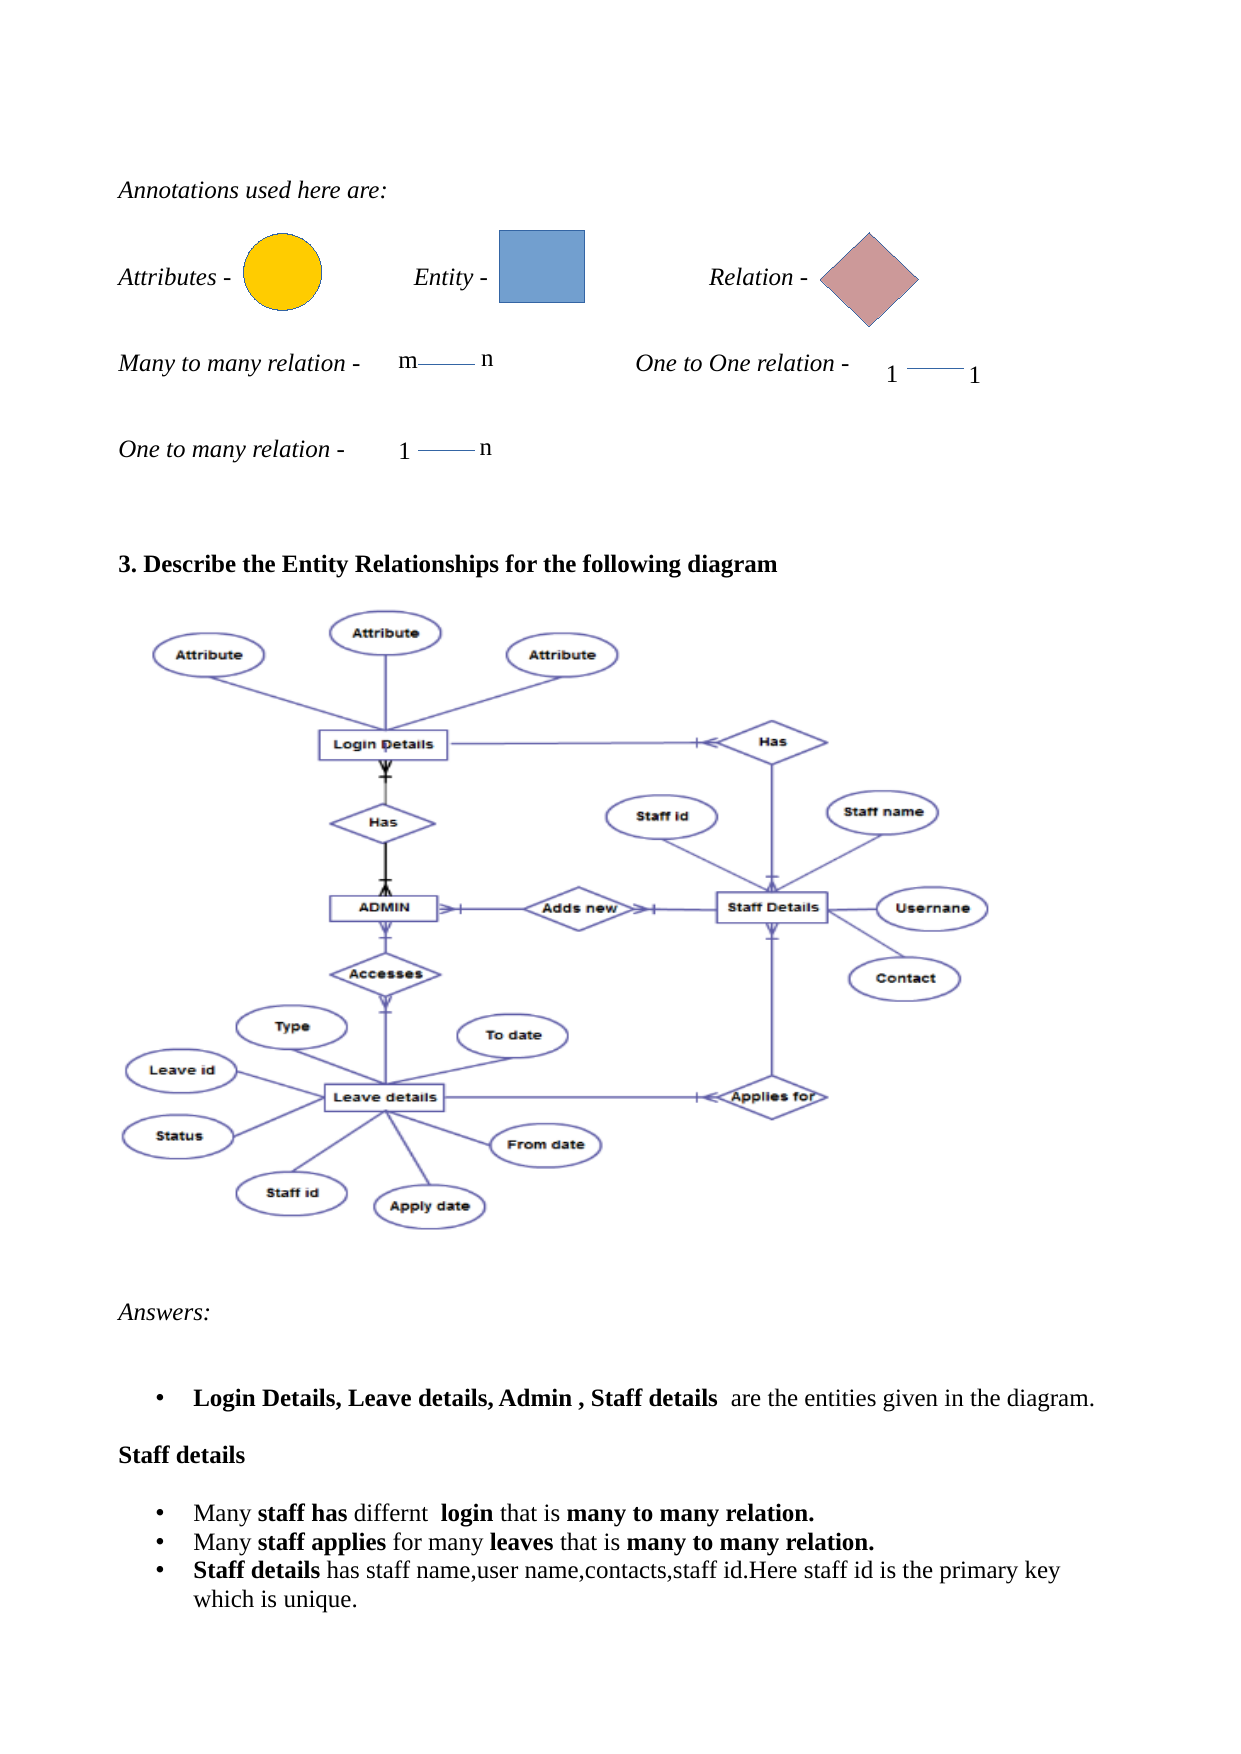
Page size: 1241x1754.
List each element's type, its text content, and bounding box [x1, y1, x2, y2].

list Many staff applies for many leaves that is many to many relation. [156, 1527, 1122, 1556]
text Staff details [118, 1441, 1122, 1469]
list Login Details, Leave details, Admin , Staff details are the entities given in the diagram. [156, 1383, 1122, 1412]
text Many to many relation - One to One relation - [118, 348, 1122, 377]
text One to many relation - [118, 434, 1122, 463]
text - Relation - [585, 262, 837, 291]
text Answers: [118, 1297, 1122, 1326]
text 3. Describe the Entity Relationships for the following diagram [118, 549, 1122, 578]
text [902, 262, 1122, 291]
picture [112, 603, 992, 1235]
text Attributes [118, 262, 248, 291]
list Staff details has staff name,user name,contacts,staff id.Here staff id is the primary key which is unique. [156, 1556, 1122, 1613]
text - Entity [318, 262, 499, 291]
list Many staff has differnt login that is many to many relation. [156, 1498, 1122, 1527]
text Annotations used here are: [118, 176, 1122, 204]
